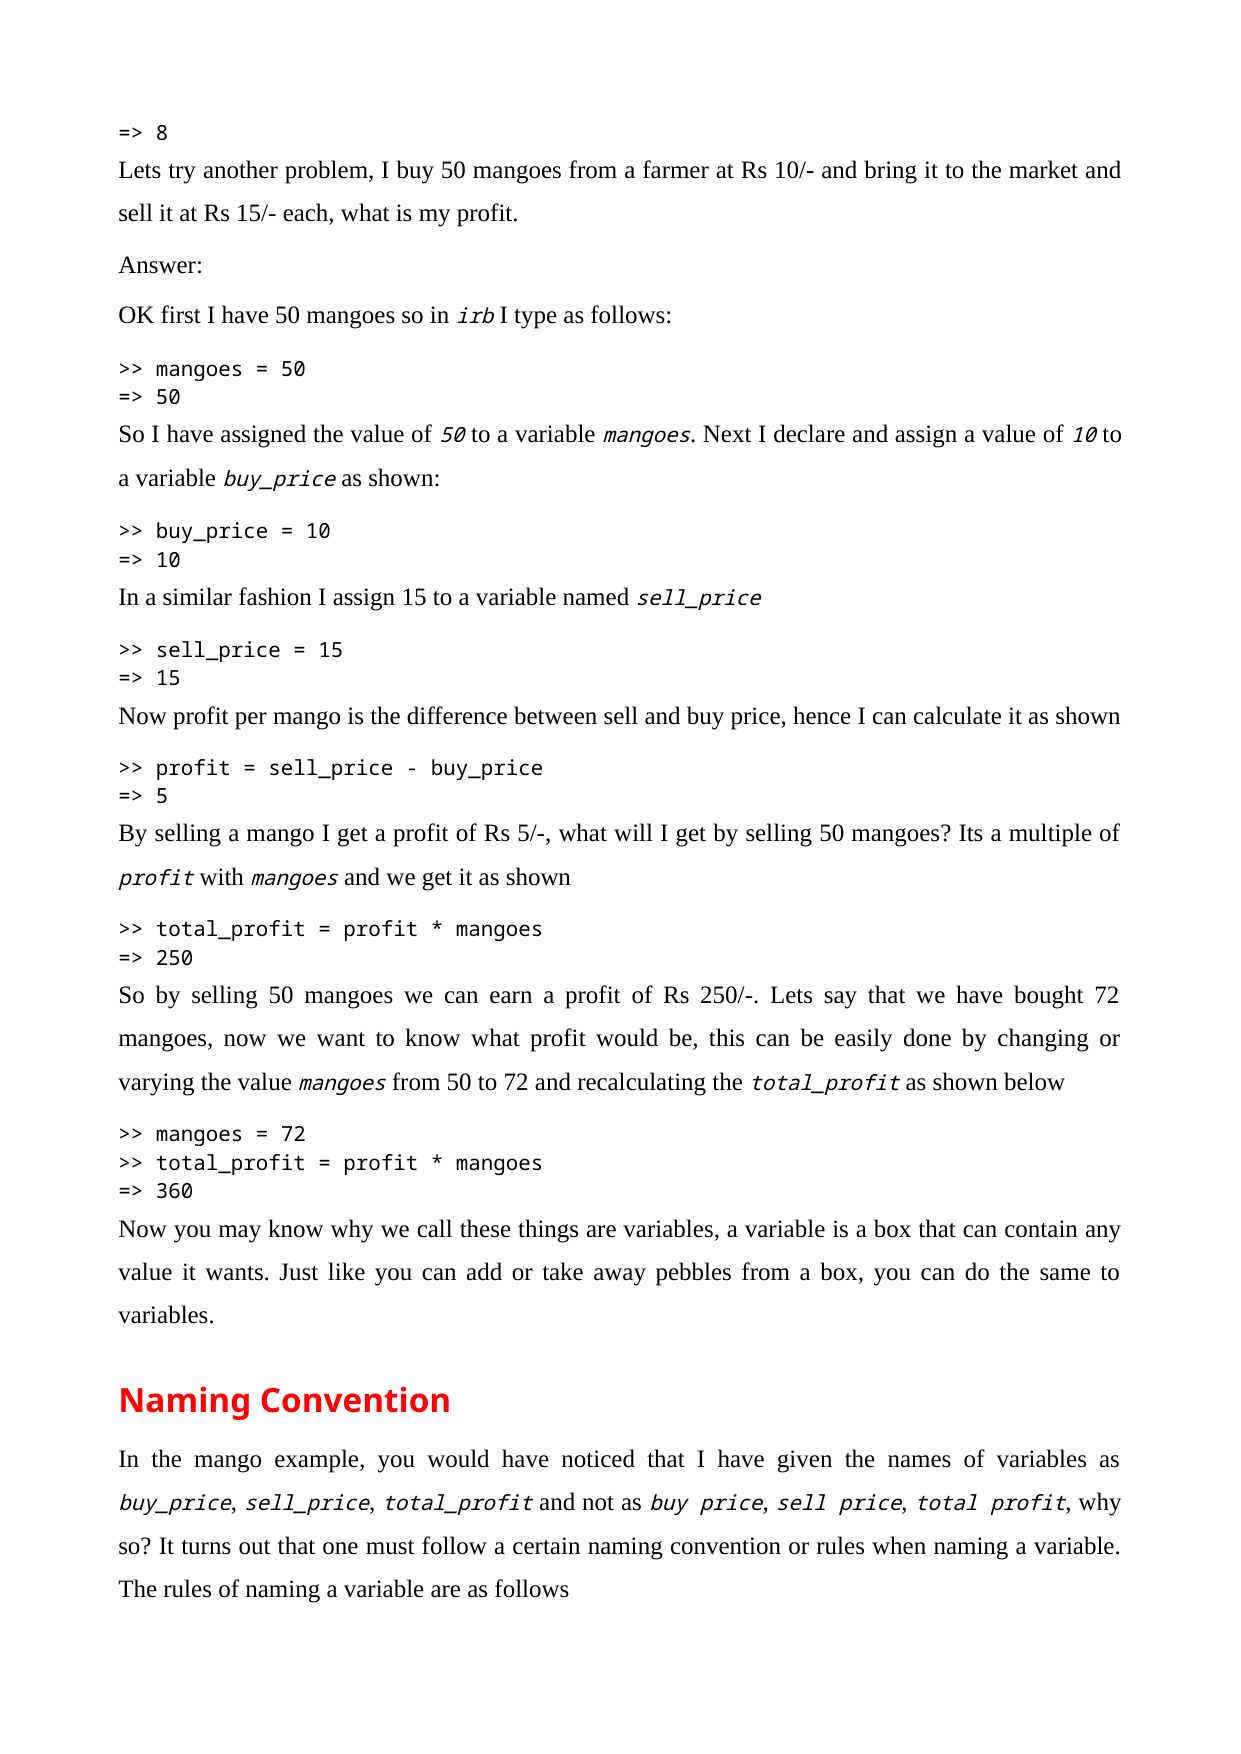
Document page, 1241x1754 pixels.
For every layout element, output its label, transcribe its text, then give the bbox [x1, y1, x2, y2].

text >> mangoes = 72 [118, 1119, 1122, 1148]
text So I have assigned the value of 50 to a variable mangoes. Next I declare and assign a value of 10 to a variable buy_price as shown: [118, 419, 1122, 493]
text >> profit = sell_price - buy_price [118, 753, 1122, 781]
text >> total_profit = profit * mangoes [118, 914, 1122, 943]
text In a similar fashion I assign 15 to a variable named sell_price [118, 582, 1122, 611]
text => 360 [118, 1176, 1122, 1205]
text => 5 [118, 781, 1122, 809]
text Now you may know why we call these things are variables, a variable is a box that can contain any value it wants. Just like you can add or take away pebbles from a box, you can do the same to variables. [118, 1214, 1122, 1329]
text => 8 [118, 118, 1122, 147]
text Lets try another problem, I buy 50 mangoes from a farmer at Rs 10/- and bring it to the market and sell it at Rs 15/- each, what is my profit. [118, 155, 1122, 227]
subtitle Naming Convention [118, 1377, 1122, 1422]
text Now profit per mango is the difference between sell and buy price, hence I can calculate it as shown [118, 701, 1122, 729]
text >> sell_price = 15 [118, 635, 1122, 663]
text In the mango example, you would have noticed that I have given the names of variables as buy_price, sell_price, total_profit and not as buy price, sell price, total profit, why so? It turns out that one must follow a certain naming convention or rules when naming a variable. The rules of naming a variable are as follows [118, 1444, 1122, 1603]
text => 15 [118, 663, 1122, 692]
text >> buy_price = 10 [118, 516, 1122, 545]
text Answer: [118, 251, 1122, 279]
text => 50 [118, 382, 1122, 411]
text So by selling 50 mangoes we can earn a profit of Rs 250/-. Lets say that we have bought 72 mangoes, now we want to know what profit would be, this can be easily done by changing or varying the value mangoes from 50 to 72 and recalculating the total_profit as shown below [118, 980, 1122, 1096]
text OK first I have 50 mangoes so in irb I type as follows: [118, 301, 1122, 330]
text >> mangoes = 50 [118, 354, 1122, 382]
text >> total_profit = profit * mangoes [118, 1148, 1122, 1176]
text By selling a mango I get a profit of Rs 5/-, what will I get by selling 50 mangoes? Its a multiple of profit with mangoes and we get it as shown [118, 818, 1122, 891]
text => 250 [118, 943, 1122, 971]
text => 10 [118, 545, 1122, 573]
